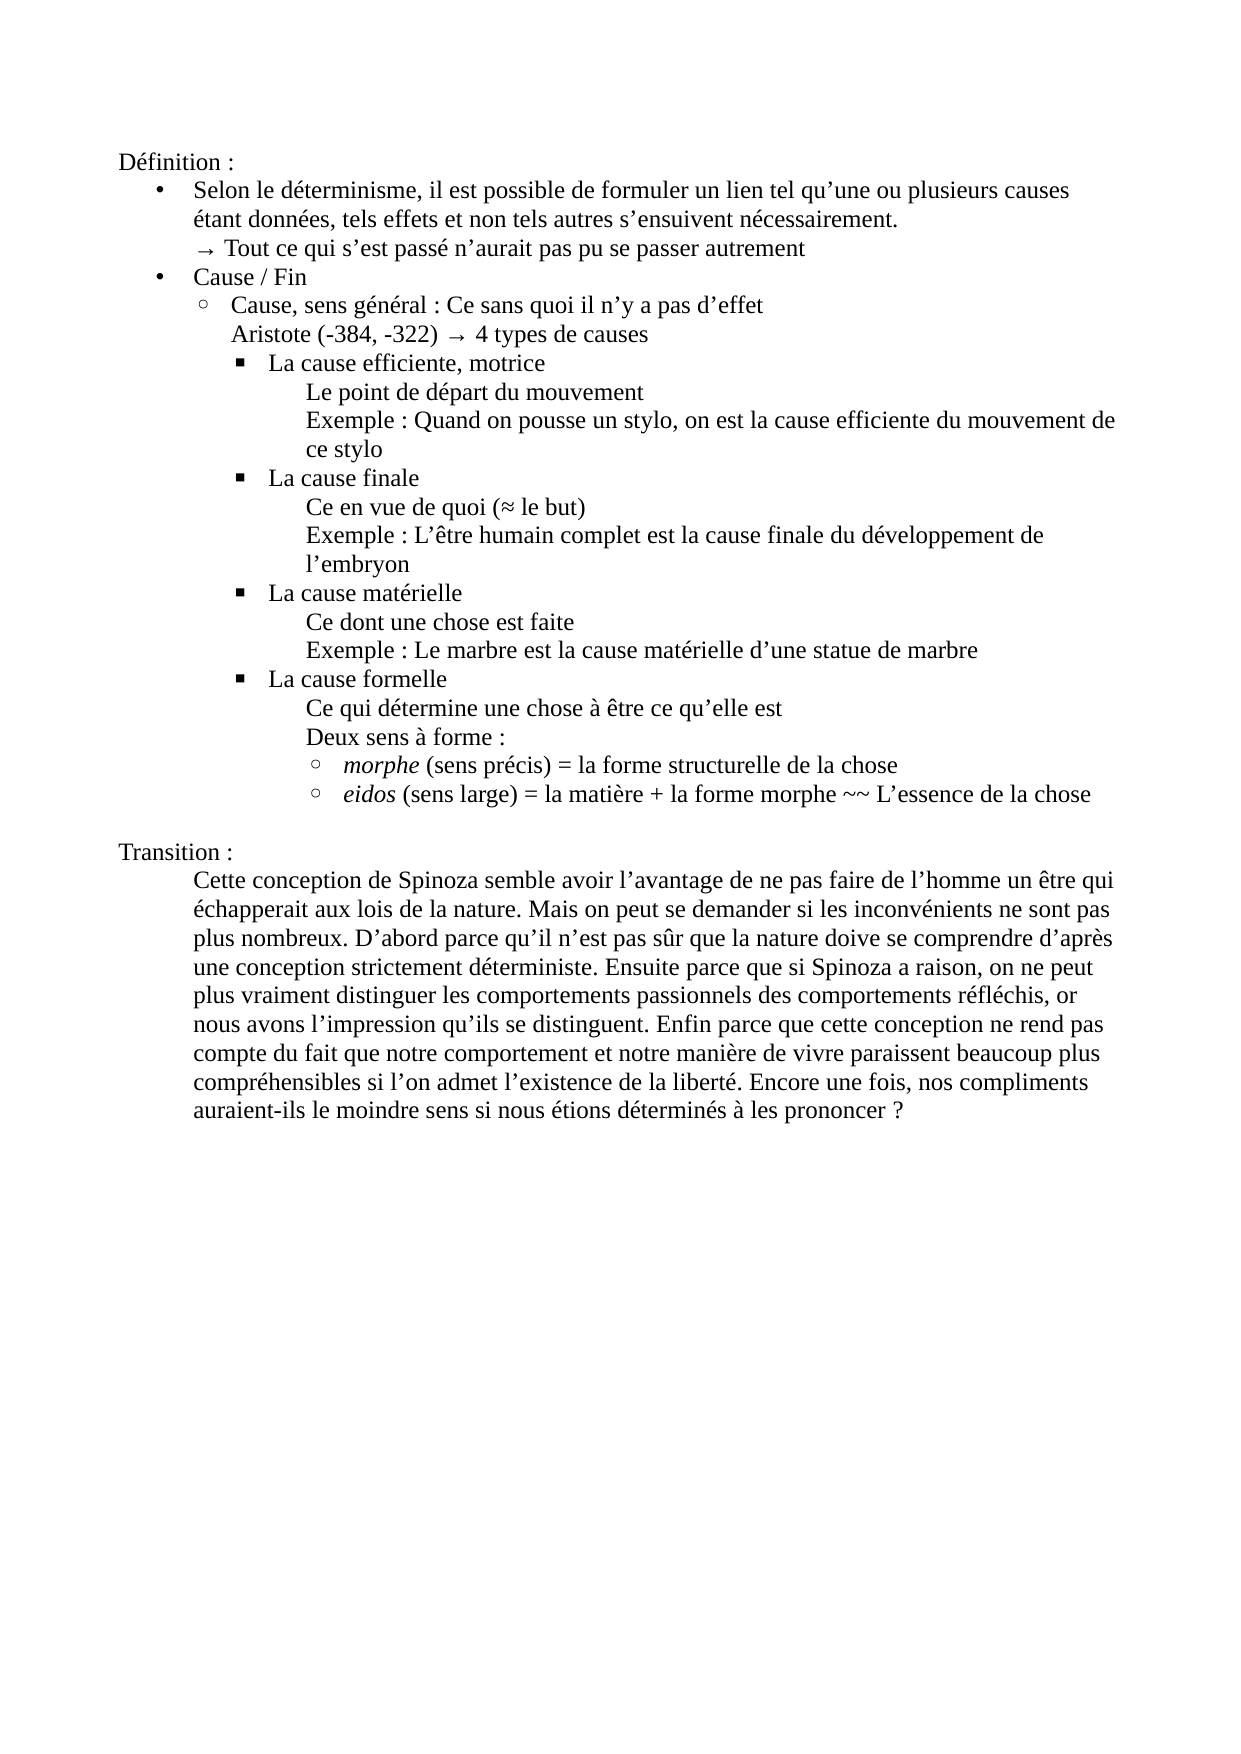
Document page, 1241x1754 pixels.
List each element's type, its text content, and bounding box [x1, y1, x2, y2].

list Exemple : Quand on pousse un stylo, on est la cause efficiente du mouvement de ce stylo [268, 406, 1122, 463]
list Ce en vue de quoi (≈ le but) [268, 492, 1122, 521]
list morphe (sens précis) = la forme structurelle de la chose [306, 751, 1122, 779]
list La cause efficiente, motrice [231, 348, 1122, 377]
list eidos (sens large) = la matière + la forme morphe ~~ L’essence de la chose [306, 779, 1122, 808]
list Cause, sens général : Ce sans quoi il n’y a pas d’effet [193, 291, 1122, 319]
text Définition : [118, 147, 1122, 176]
list Aristote (-384, -322) → 4 types de causes [193, 319, 1122, 348]
list La cause formelle [231, 664, 1122, 693]
list Exemple : Le marbre est la cause matérielle d’une statue de marbre [268, 636, 1122, 664]
list Cause / Fin [156, 262, 1122, 291]
list Selon le déterminisme, il est possible de formuler un lien tel qu’une ou plusieurs causes étant données, tels effets et non tels autres s’ensuivent nécessairement. [156, 176, 1122, 233]
list Deux sens à forme : [268, 722, 1122, 751]
list → Tout ce qui s’est passé n’aurait pas pu se passer autrement [156, 233, 1122, 262]
list La cause matérielle [231, 578, 1122, 607]
list Exemple : L’être humain complet est la cause finale du développement de l’embryon [268, 521, 1122, 578]
text Transition : [118, 837, 1122, 866]
list Ce qui détermine une chose à être ce qu’elle est [268, 693, 1122, 722]
list Le point de départ du mouvement [268, 377, 1122, 406]
list Ce dont une chose est faite [268, 607, 1122, 636]
list La cause finale [231, 463, 1122, 492]
list Cette conception de Spinoza semble avoir l’avantage de ne pas faire de l’homme un être qui échapperait aux lois de la nature. Mais on peut se demander si les inconvénients ne sont pas plus nombreux. D’abord parce qu’il n’est pas sûr que la nature doive se comprendre d’après une conception strictement déterministe. Ensuite parce que si Spinoza a raison, on ne peut plus vraiment distinguer les comportements passionnels des comportements réfléchis, or nous avons l’impression qu’ils se distinguent. Enfin parce que cette conception ne rend pas compte du fait que notre comportement et notre manière de vivre paraissent beaucoup plus compréhensibles si l’on admet l’existence de la liberté. Encore une fois, nos compliments auraient-ils le moindre sens si nous étions déterminés à les prononcer ? [156, 866, 1122, 1124]
